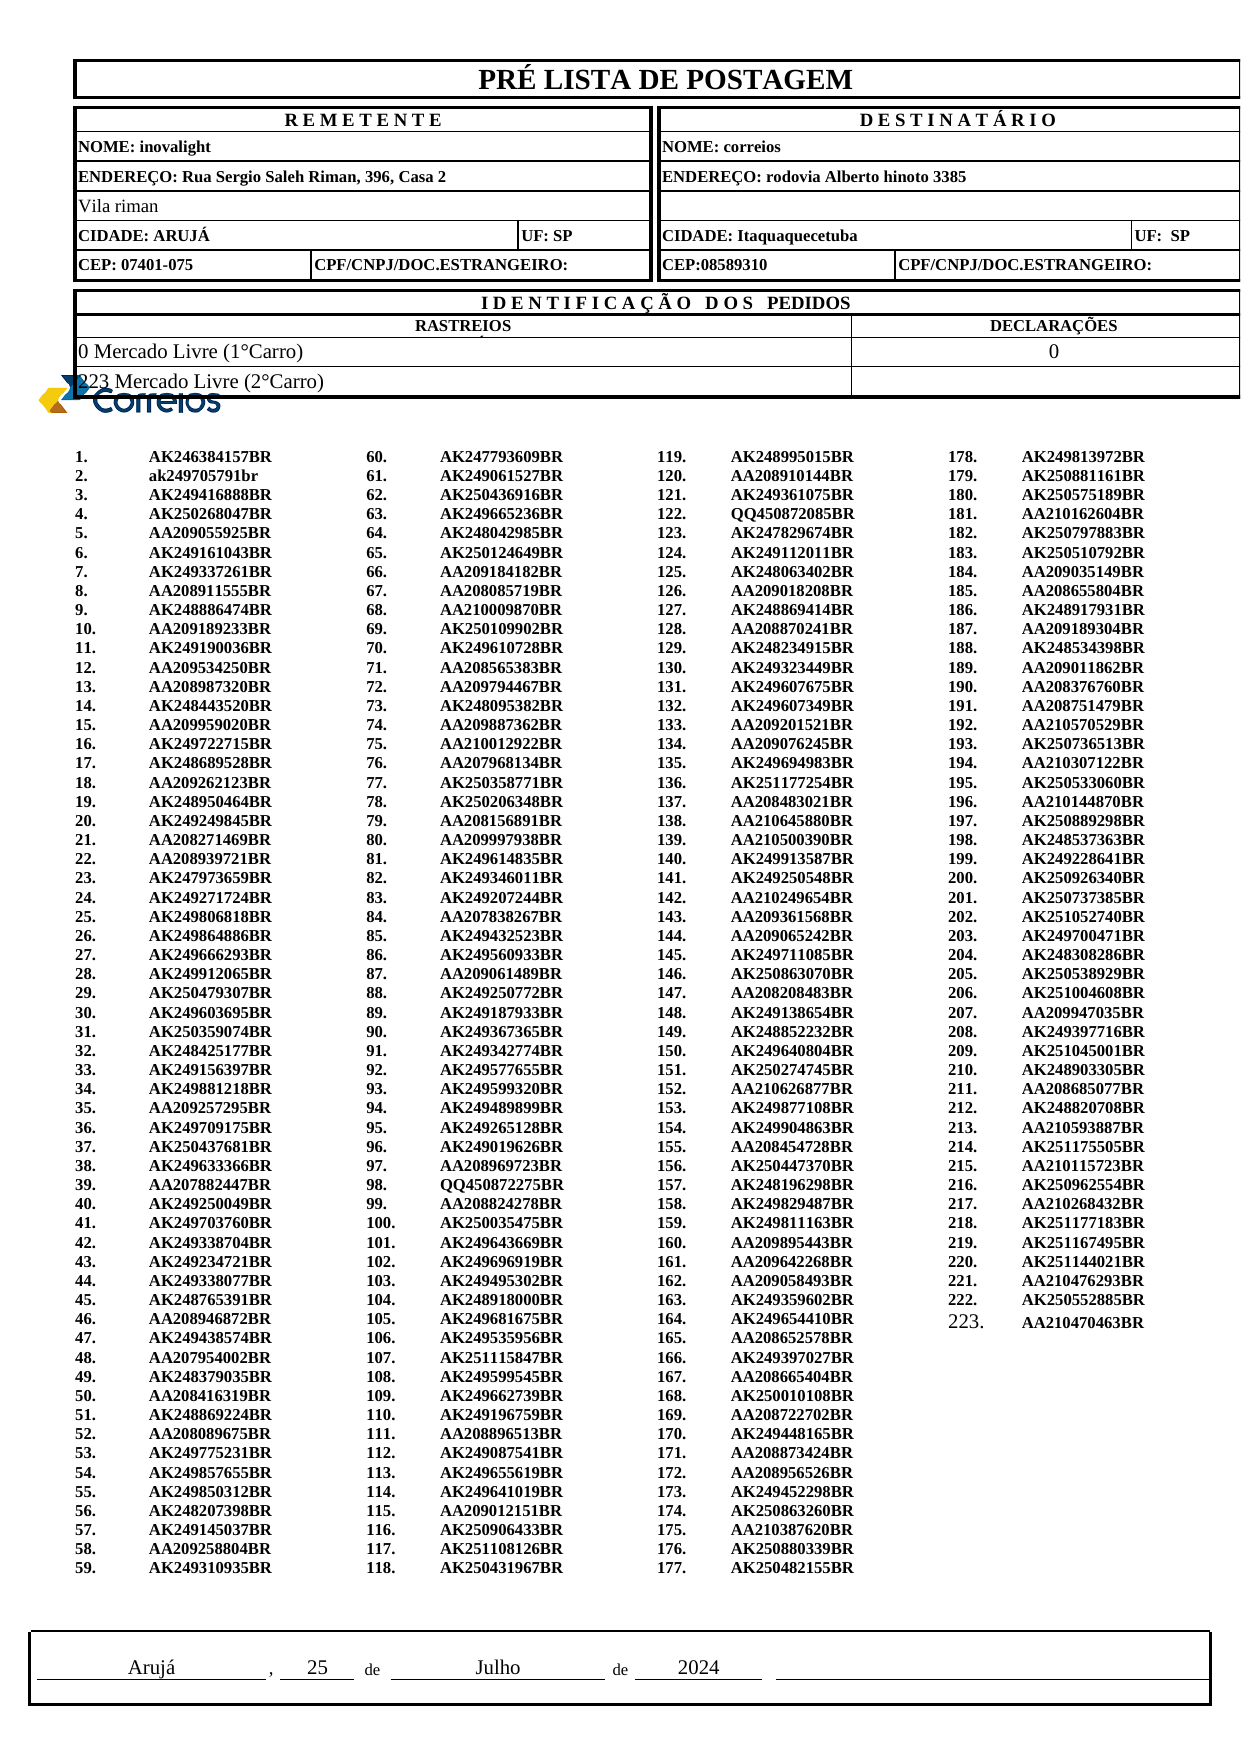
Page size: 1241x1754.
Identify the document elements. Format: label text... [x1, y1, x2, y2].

list AK249640804BR [657, 1041, 911, 1060]
list AK249495302BR [366, 1271, 620, 1290]
list AK249709175BR [75, 1117, 329, 1137]
list AK249603695BR [75, 1002, 329, 1022]
list AK249359602BR [657, 1290, 911, 1309]
list AK246384157BR [75, 447, 329, 466]
list AK248689528BR [75, 753, 329, 772]
list AK248425177BR [75, 1041, 329, 1060]
list AA208655804BR [948, 581, 1240, 600]
list AK250533060BR [948, 772, 1240, 792]
list AA209061489BR [366, 964, 620, 983]
list QQ450872275BR [366, 1175, 620, 1194]
list AA207838267BR [366, 907, 620, 926]
list AK249448165BR [657, 1424, 911, 1443]
list AK249913587BR [657, 849, 911, 868]
list AA209959020BR [75, 715, 329, 734]
list AA210476293BR [948, 1271, 1240, 1290]
list AA208870241BR [657, 619, 911, 638]
list AK249190036BR [75, 638, 329, 657]
list AA207968134BR [366, 753, 620, 772]
list AK248918000BR [366, 1290, 620, 1309]
list AA209076245BR [657, 734, 911, 753]
list AK249864886BR [75, 926, 329, 945]
list AK249857655BR [75, 1462, 329, 1482]
list AA207882447BR [75, 1175, 329, 1194]
list AK250482155BR [657, 1558, 911, 1577]
list AK249361075BR [657, 485, 911, 504]
list AA209947035BR [948, 1002, 1240, 1022]
list AA209035149BR [948, 562, 1240, 581]
list AK248950464BR [75, 792, 329, 811]
list AA208085719BR [366, 581, 620, 600]
list AK247829674BR [657, 523, 911, 542]
list AA208939721BR [75, 849, 329, 868]
list AK249711085BR [657, 945, 911, 964]
list AA208652578BR [657, 1328, 911, 1347]
list AA210626877BR [657, 1079, 911, 1098]
list AK249337261BR [75, 562, 329, 581]
list AK247793609BR [366, 447, 620, 466]
list AK249813972BR [948, 447, 1240, 466]
list AK249112011BR [657, 542, 911, 562]
list AK251004608BR [948, 983, 1240, 1002]
list AA208271469BR [75, 830, 329, 849]
list AA208665404BR [657, 1367, 911, 1386]
list AA209642268BR [657, 1252, 911, 1271]
list AK250889298BR [948, 811, 1240, 830]
list AK251167495BR [948, 1232, 1240, 1252]
list AK249694983BR [657, 753, 911, 772]
list AK250926340BR [948, 868, 1240, 887]
list AA208896513BR [366, 1424, 620, 1443]
list AK250797883BR [948, 523, 1240, 542]
list AK249249845BR [75, 811, 329, 830]
list AK249681675BR [366, 1309, 620, 1328]
list AK249207244BR [366, 887, 620, 907]
list AK248042985BR [366, 523, 620, 542]
list AK250881161BR [948, 466, 1240, 485]
list AA208969723BR [366, 1156, 620, 1175]
list AK250863070BR [657, 964, 911, 983]
list AK249342774BR [366, 1041, 620, 1060]
list AA208156891BR [366, 811, 620, 830]
list AK249161043BR [75, 542, 329, 562]
list AK250736513BR [948, 734, 1240, 753]
list AA209794467BR [366, 677, 620, 696]
list AK250268047BR [75, 504, 329, 523]
list AA208987320BR [75, 677, 329, 696]
list AA209189233BR [75, 619, 329, 638]
list AA208454728BR [657, 1137, 911, 1156]
list AA208911555BR [75, 581, 329, 600]
list AK249196759BR [366, 1405, 620, 1424]
list AK250436916BR [366, 485, 620, 504]
list AK250431967BR [366, 1558, 620, 1577]
list AK248886474BR [75, 600, 329, 619]
list AA210268432BR [948, 1194, 1240, 1213]
list AK249560933BR [366, 945, 620, 964]
list AK249722715BR [75, 734, 329, 753]
list AK249145037BR [75, 1520, 329, 1539]
list AA209058493BR [657, 1271, 911, 1290]
list AA209201521BR [657, 715, 911, 734]
list AK249662739BR [366, 1386, 620, 1405]
list AK248095382BR [366, 696, 620, 715]
list AA209065242BR [657, 926, 911, 945]
list AA208873424BR [657, 1443, 911, 1462]
list AK251108126BR [366, 1539, 620, 1558]
list AA208565383BR [366, 657, 620, 677]
list QQ450872085BR [657, 504, 911, 523]
list AK250863260BR [657, 1501, 911, 1520]
list AK249577655BR [366, 1060, 620, 1079]
list AK249489899BR [366, 1098, 620, 1117]
list AK249323449BR [657, 657, 911, 677]
list AK249703760BR [75, 1213, 329, 1232]
list AA209534250BR [75, 657, 329, 677]
list AK249346011BR [366, 868, 620, 887]
list AK248537363BR [948, 830, 1240, 849]
list AK248869414BR [657, 600, 911, 619]
list AK249061527BR [366, 466, 620, 485]
list AK251045001BR [948, 1041, 1240, 1060]
list AA208824278BR [366, 1194, 620, 1213]
list AA210162604BR [948, 504, 1240, 523]
list AK249187933BR [366, 1002, 620, 1022]
list AK249610728BR [366, 638, 620, 657]
list AK251177183BR [948, 1213, 1240, 1232]
list AA209997938BR [366, 830, 620, 849]
list AK249643669BR [366, 1232, 620, 1252]
list AK249250049BR [75, 1194, 329, 1213]
list AK250035475BR [366, 1213, 620, 1232]
list AK250906433BR [366, 1520, 620, 1539]
list AK249607675BR [657, 677, 911, 696]
list AA208208483BR [657, 983, 911, 1002]
list AK248765391BR [75, 1290, 329, 1309]
list AK250880339BR [657, 1539, 911, 1558]
list AA207954002BR [75, 1347, 329, 1367]
list AK249265128BR [366, 1117, 620, 1137]
list AK249665236BR [366, 504, 620, 523]
list AA210144870BR [948, 792, 1240, 811]
list AK249811163BR [657, 1213, 911, 1232]
list AK249271724BR [75, 887, 329, 907]
list AK250359074BR [75, 1022, 329, 1041]
list AA209055925BR [75, 523, 329, 542]
list AK249700471BR [948, 926, 1240, 945]
list AK248063402BR [657, 562, 911, 581]
list AK249452298BR [657, 1482, 911, 1501]
list AK249614835BR [366, 849, 620, 868]
list AK249829487BR [657, 1194, 911, 1213]
list AK249850312BR [75, 1482, 329, 1501]
list AK249397027BR [657, 1347, 911, 1367]
list AA209184182BR [366, 562, 620, 581]
list AK249156397BR [75, 1060, 329, 1079]
list AK249416888BR [75, 485, 329, 504]
list AK250479307BR [75, 983, 329, 1002]
list AK248534398BR [948, 638, 1240, 657]
list AK248903305BR [948, 1060, 1240, 1079]
list AK248308286BR [948, 945, 1240, 964]
list AK249912065BR [75, 964, 329, 983]
list AK251144021BR [948, 1252, 1240, 1271]
list AK249234721BR [75, 1252, 329, 1271]
list AK250274745BR [657, 1060, 911, 1079]
list AK251052740BR [948, 907, 1240, 926]
list AK248852232BR [657, 1022, 911, 1041]
list AA208722702BR [657, 1405, 911, 1424]
list AK248820708BR [948, 1098, 1240, 1117]
list AK247973659BR [75, 868, 329, 887]
list AA210570529BR [948, 715, 1240, 734]
list AK249775231BR [75, 1443, 329, 1462]
list AK249696919BR [366, 1252, 620, 1271]
list AA209018208BR [657, 581, 911, 600]
list AK249904863BR [657, 1117, 911, 1137]
list AA209258804BR [75, 1539, 329, 1558]
list AA208483021BR [657, 792, 911, 811]
list AA208946872BR [75, 1309, 329, 1328]
list AK250358771BR [366, 772, 620, 792]
list AK249310935BR [75, 1558, 329, 1577]
list AK248207398BR [75, 1501, 329, 1520]
list AK249877108BR [657, 1098, 911, 1117]
list AK250124649BR [366, 542, 620, 562]
list AK249654410BR [657, 1309, 911, 1328]
list AK250575189BR [948, 485, 1240, 504]
list AK250447370BR [657, 1156, 911, 1175]
list AK249138654BR [657, 1002, 911, 1022]
list AK249019626BR [366, 1137, 620, 1156]
list AK249599320BR [366, 1079, 620, 1098]
list AA210387620BR [657, 1520, 911, 1539]
list AA209011862BR [948, 657, 1240, 677]
list AK249432523BR [366, 926, 620, 945]
list AA210012922BR [366, 734, 620, 753]
list AK251175505BR [948, 1137, 1240, 1156]
list AK249087541BR [366, 1443, 620, 1462]
list AA208089675BR [75, 1424, 329, 1443]
list AK250206348BR [366, 792, 620, 811]
list AA209262123BR [75, 772, 329, 792]
list AK248917931BR [948, 600, 1240, 619]
list AK250510792BR [948, 542, 1240, 562]
list AK249338704BR [75, 1232, 329, 1252]
list AA208685077BR [948, 1079, 1240, 1098]
list AA210307122BR [948, 753, 1240, 772]
list AK249228641BR [948, 849, 1240, 868]
list AK249607349BR [657, 696, 911, 715]
list AA210593887BR [948, 1117, 1240, 1137]
list AK250962554BR [948, 1175, 1240, 1194]
list AK248196298BR [657, 1175, 911, 1194]
list AK250109902BR [366, 619, 620, 638]
list AK249535956BR [366, 1328, 620, 1347]
list AA210470463BR [948, 1309, 1240, 1333]
list AK249806818BR [75, 907, 329, 926]
list AA210500390BR [657, 830, 911, 849]
list AA209257295BR [75, 1098, 329, 1117]
list AK249397716BR [948, 1022, 1240, 1041]
list AA208751479BR [948, 696, 1240, 715]
list AK249633366BR [75, 1156, 329, 1175]
list AA209887362BR [366, 715, 620, 734]
list AA209189304BR [948, 619, 1240, 638]
list AA210115723BR [948, 1156, 1240, 1175]
list AK249438574BR [75, 1328, 329, 1347]
list AA209895443BR [657, 1232, 911, 1252]
list AA210009870BR [366, 600, 620, 619]
list AK248995015BR [657, 447, 911, 466]
list AK250737385BR [948, 887, 1240, 907]
list AA208376760BR [948, 677, 1240, 696]
list AK248443520BR [75, 696, 329, 715]
list AK249367365BR [366, 1022, 620, 1041]
list AA208910144BR [657, 466, 911, 485]
list AA209361568BR [657, 907, 911, 926]
list AK249250548BR [657, 868, 911, 887]
list ak249705791br [75, 466, 329, 485]
list AK249881218BR [75, 1079, 329, 1098]
list AK251115847BR [366, 1347, 620, 1367]
list AK248234915BR [657, 638, 911, 657]
list AK249655619BR [366, 1462, 620, 1482]
list AK249250772BR [366, 983, 620, 1002]
list AK249641019BR [366, 1482, 620, 1501]
list AK249599545BR [366, 1367, 620, 1386]
list AA208956526BR [657, 1462, 911, 1482]
list AK248869224BR [75, 1405, 329, 1424]
list AK250437681BR [75, 1137, 329, 1156]
list AK249338077BR [75, 1271, 329, 1290]
list AA210645880BR [657, 811, 911, 830]
list AK249666293BR [75, 945, 329, 964]
list AK250010108BR [657, 1386, 911, 1405]
list AA209012151BR [366, 1501, 620, 1520]
list AK248379035BR [75, 1367, 329, 1386]
list AK251177254BR [657, 772, 911, 792]
list AA208416319BR [75, 1386, 329, 1405]
list AA210249654BR [657, 887, 911, 907]
list AK250538929BR [948, 964, 1240, 983]
list AK250552885BR [948, 1290, 1240, 1309]
